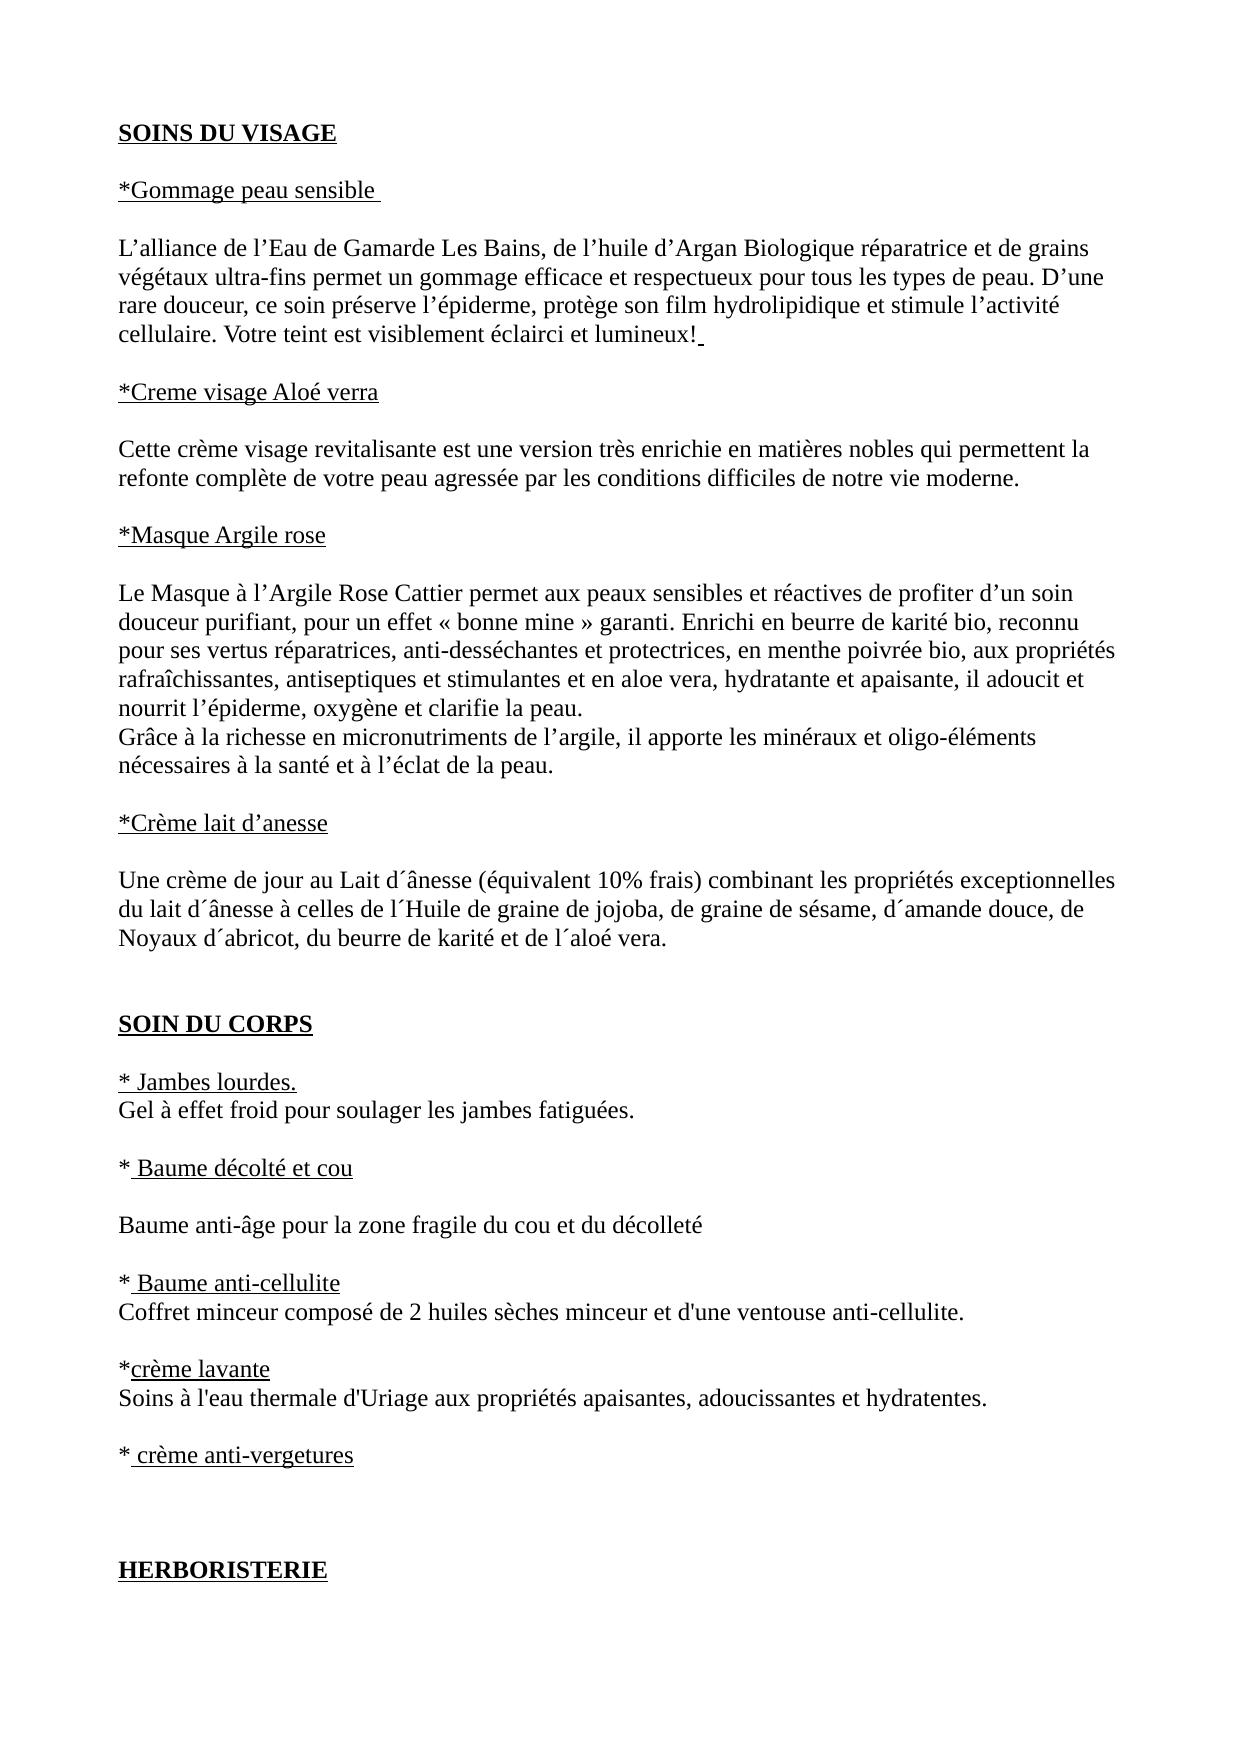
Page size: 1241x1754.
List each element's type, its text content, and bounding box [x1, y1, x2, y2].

text Cette crème visage revitalisante est une version très enrichie en matières nobles qui permettent la refonte complète de votre peau agressée par les conditions difficiles de notre vie moderne. [118, 434, 1122, 492]
text *Masque Argile rose [118, 521, 1122, 549]
text Une crème de jour au Lait d´ânesse (équivalent 10% frais) combinant les propriétés exceptionnelles du lait d´ânesse à celles de l´Huile de graine de jojoba, de graine de sésame, d´amande douce, de Noyaux d´abricot, du beurre de karité et de l´aloé vera. [118, 866, 1122, 952]
text *Crème lait d’anesse [118, 808, 1122, 837]
text * Baume anti-cellulite [118, 1268, 1122, 1297]
text Coffret minceur composé de 2 huiles sèches minceur et d'une ventouse anti-cellulite. [118, 1297, 1122, 1326]
text SOINS DU VISAGE [118, 118, 1122, 147]
text *Creme visage Aloé verra [118, 377, 1122, 406]
text SOIN DU CORPS [118, 1009, 1122, 1038]
text * crème anti-vergetures [118, 1441, 1122, 1469]
text HERBORISTERIE [118, 1556, 1122, 1584]
text * Jambes lourdes. [118, 1067, 1122, 1096]
text L’alliance de l’Eau de Gamarde Les Bains, de l’huile d’Argan Biologique réparatrice et de grains végétaux ultra-fins permet un gommage efficace et respectueux pour tous les types de peau. D’une rare douceur, ce soin préserve l’épiderme, protège son film hydrolipidique et stimule l’activité cellulaire. Votre teint est visiblement éclairci et lumineux! [118, 233, 1122, 348]
text Le Masque à l’Argile Rose Cattier permet aux peaux sensibles et réactives de profiter d’un soin douceur purifiant, pour un effet « bonne mine » garanti. Enrichi en beurre de karité bio, reconnu pour ses vertus réparatrices, anti-desséchantes et protectrices, en menthe poivrée bio, aux propriétés rafraîchissantes, antiseptiques et stimulantes et en aloe vera, hydratante et apaisante, il adoucit et nourrit l’épiderme, oxygène et clarifie la peau. Grâce à la richesse en micronutriments de l’argile, il apporte les minéraux et oligo-éléments nécessaires à la santé et à l’éclat de la peau. [118, 578, 1122, 779]
text *Gommage peau sensible [118, 176, 1122, 204]
text * Baume décolté et cou [118, 1153, 1122, 1182]
text Baume anti-âge pour la zone fragile du cou et du décolleté [118, 1211, 1122, 1239]
text Gel à effet froid pour soulager les jambes fatiguées. [118, 1096, 1122, 1124]
text *crème lavante [118, 1354, 1122, 1383]
text Soins à l'eau thermale d'Uriage aux propriétés apaisantes, adoucissantes et hydratentes. [118, 1383, 1122, 1412]
